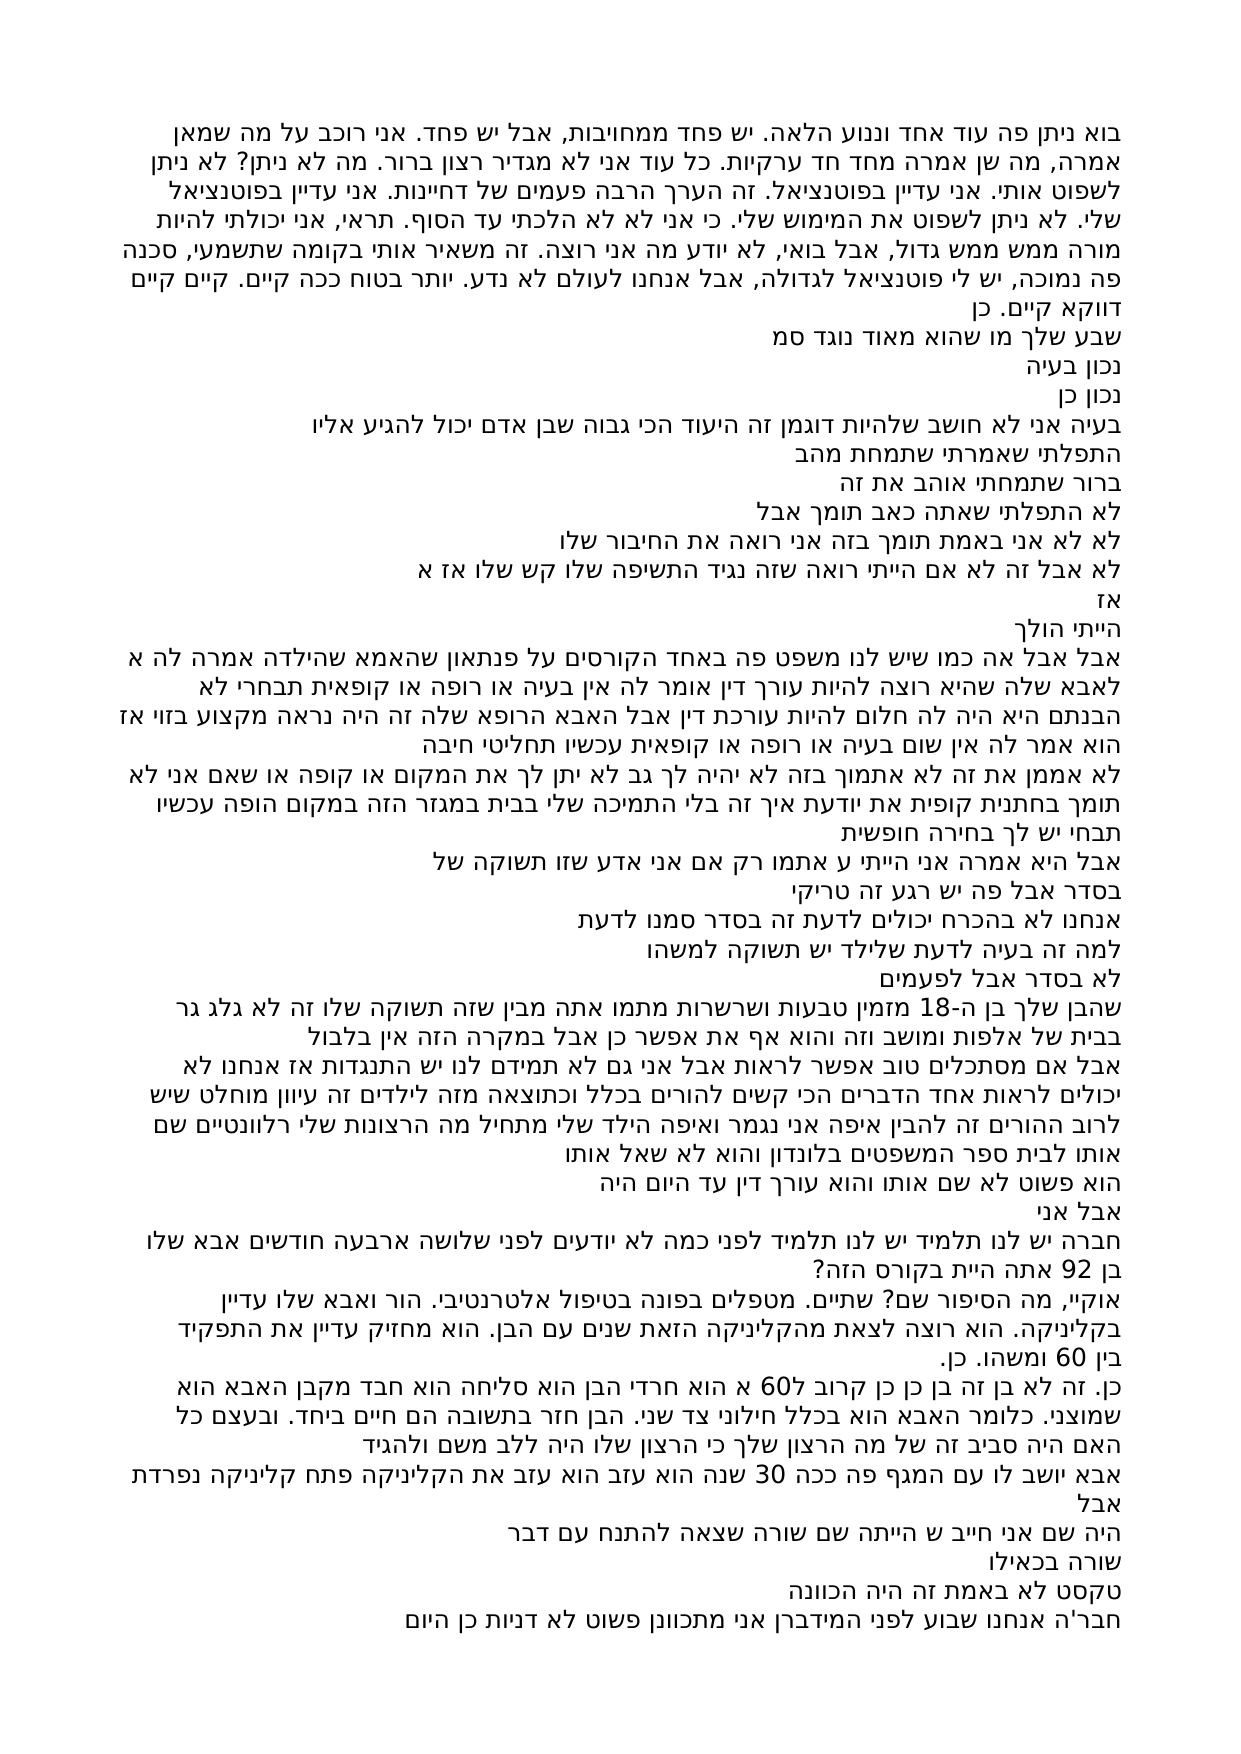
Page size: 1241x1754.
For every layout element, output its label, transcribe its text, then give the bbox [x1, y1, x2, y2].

text בוא ניתן פה עוד אחד וננוע הלאה. יש פחד ממחויבות, אבל יש פחד. אני רוכב על מה שמאן אמרה, מה שן אמרה מחד חד ערקיות. כל עוד אני לא מגדיר רצון ברור. מה לא ניתן? לא ניתן לשפוט אותי. אני עדיין בפוטנציאל. זה הערך הרבה פעמים של דחיינות. אני עדיין בפוטנציאל שלי. לא ניתן לשפוט את המימוש שלי. כי אני לא לא הלכתי עד הסוף. תראי, אני יכולתי להיות מורה ממש ממש גדול, אבל בואי, לא יודע מה אני רוצה. זה משאיר אותי בקומה שתשמעי, סכנה פה נמוכה, יש לי פוטנציאל לגדולה, אבל אנחנו לעולם לא נדע. יותר בטוח ככה קיים. קיים קיים דווקא קיים. כן [118, 118, 1122, 322]
text שבע שלך מו שהוא מאוד נוגד סמ [118, 322, 1122, 351]
text שורה בכאילו [118, 1547, 1122, 1576]
text חברה יש לנו תלמיד יש לנו תלמיד לפני כמה לא יודעים לפני שלושה ארבעה חודשים אבא שלו בן 92 אתה היית בקורס הזה? [118, 1226, 1122, 1285]
text טקסט לא באמת זה היה הכוונה [118, 1576, 1122, 1606]
text לא אממן את זה לא אתמוך בזה לא יהיה לך גב לא יתן לך את המקום או קופה או שאם אני לא תומך בחתנית קופית את יודעת איך זה בלי התמיכה שלי בבית במגזר הזה במקום הופה עכשיו תבחי יש לך בחירה חופשית [118, 760, 1122, 847]
text לא לא אני באמת תומך בזה אני רואה את החיבור שלו [118, 526, 1122, 556]
text לא בסדר אבל לפעמים [118, 964, 1122, 993]
text ברור שתמחתי אוהב את זה [118, 468, 1122, 497]
text נכון כן [118, 381, 1122, 410]
text התפלתי שאמרתי שתמחת מהב [118, 439, 1122, 468]
text בעיה אני לא חושב שלהיות דוגמן זה היעוד הכי גבוה שבן אדם יכול להגיע אליו [118, 410, 1122, 439]
text היה שם אני חייב ש הייתה שם שורה שצאה להתנח עם דבר [118, 1518, 1122, 1547]
text אבל אבל אה כמו שיש לנו משפט פה באחד הקורסים על פנתאון שהאמא שהילדה אמרה לה א לאבא שלה שהיא רוצה להיות עורך דין אומר לה אין בעיה או רופה או קופאית תבחרי לא הבנתם היא היה לה חלום להיות עורכת דין אבל האבא הרופא שלה זה היה נראה מקצוע בזוי אז הוא אמר לה אין שום בעיה או רופה או קופאית עכשיו תחליטי חיבה [118, 643, 1122, 760]
text אז [118, 585, 1122, 614]
text שהבן שלך בן ה-18 מזמין טבעות ושרשרות מתמו אתה מבין שזה תשוקה שלו זה לא גלג גר בבית של אלפות ומושב וזה והוא אף את אפשר כן אבל במקרה הזה אין בלבול [118, 993, 1122, 1051]
text אבל היא אמרה אני הייתי ע אתמו רק אם אני אדע שזו תשוקה של [118, 847, 1122, 876]
text בין 60 ומשהו. כן. [118, 1343, 1122, 1372]
text אבא יושב לו עם המגף פה ככה 30 שנה הוא עזב הוא עזב את הקליניקה פתח קליניקה נפרדת אבל [118, 1460, 1122, 1518]
text כן. זה לא בן זה בן כן כן קרוב ל60 א הוא חרדי הבן הוא סליחה הוא חבד מקבן האבא הוא שמוצני. כלומר האבא הוא בכלל חילוני צד שני. הבן חזר בתשובה הם חיים ביחד. ובעצם כל האם היה סביב זה של מה הרצון שלך כי הרצון שלו היה ללב משם ולהגיד [118, 1372, 1122, 1460]
text אבל אני [118, 1197, 1122, 1226]
text הוא פשוט לא שם אותו והוא עורך דין עד היום היה [118, 1168, 1122, 1197]
text חבר'ה אנחנו שבוע לפני המידברן אני מתכוונן פשוט לא דניות כן היום [118, 1606, 1122, 1635]
text לא אבל זה לא אם הייתי רואה שזה נגיד התשיפה שלו קש שלו אז א [118, 556, 1122, 585]
text בסדר אבל פה יש רגע זה טריקי [118, 876, 1122, 906]
text הייתי הולך [118, 614, 1122, 643]
text אוקיי, מה הסיפור שם? שתיים. מטפלים בפונה בטיפול אלטרנטיבי. הור ואבא שלו עדיין בקליניקה. הוא רוצה לצאת מהקליניקה הזאת שנים עם הבן. הוא מחזיק עדיין את התפקיד [118, 1285, 1122, 1343]
text אנחנו לא בהכרח יכולים לדעת זה בסדר סמנו לדעת [118, 906, 1122, 935]
text אבל אם מסתכלים טוב אפשר לראות אבל אני גם לא תמידם לנו יש התנגדות אז אנחנו לא יכולים לראות אחד הדברים הכי קשים להורים בכלל וכתוצאה מזה לילדים זה עיוון מוחלט שיש לרוב ההורים זה להבין איפה אני נגמר ואיפה הילד שלי מתחיל מה הרצונות שלי רלוונטיים שם אותו לבית ספר המשפטים בלונדון והוא לא שאל אותו [118, 1051, 1122, 1168]
text לא התפלתי שאתה כאב תומך אבל [118, 497, 1122, 526]
text למה זה בעיה לדעת שלילד יש תשוקה למשהו [118, 935, 1122, 964]
text נכון בעיה [118, 351, 1122, 381]
